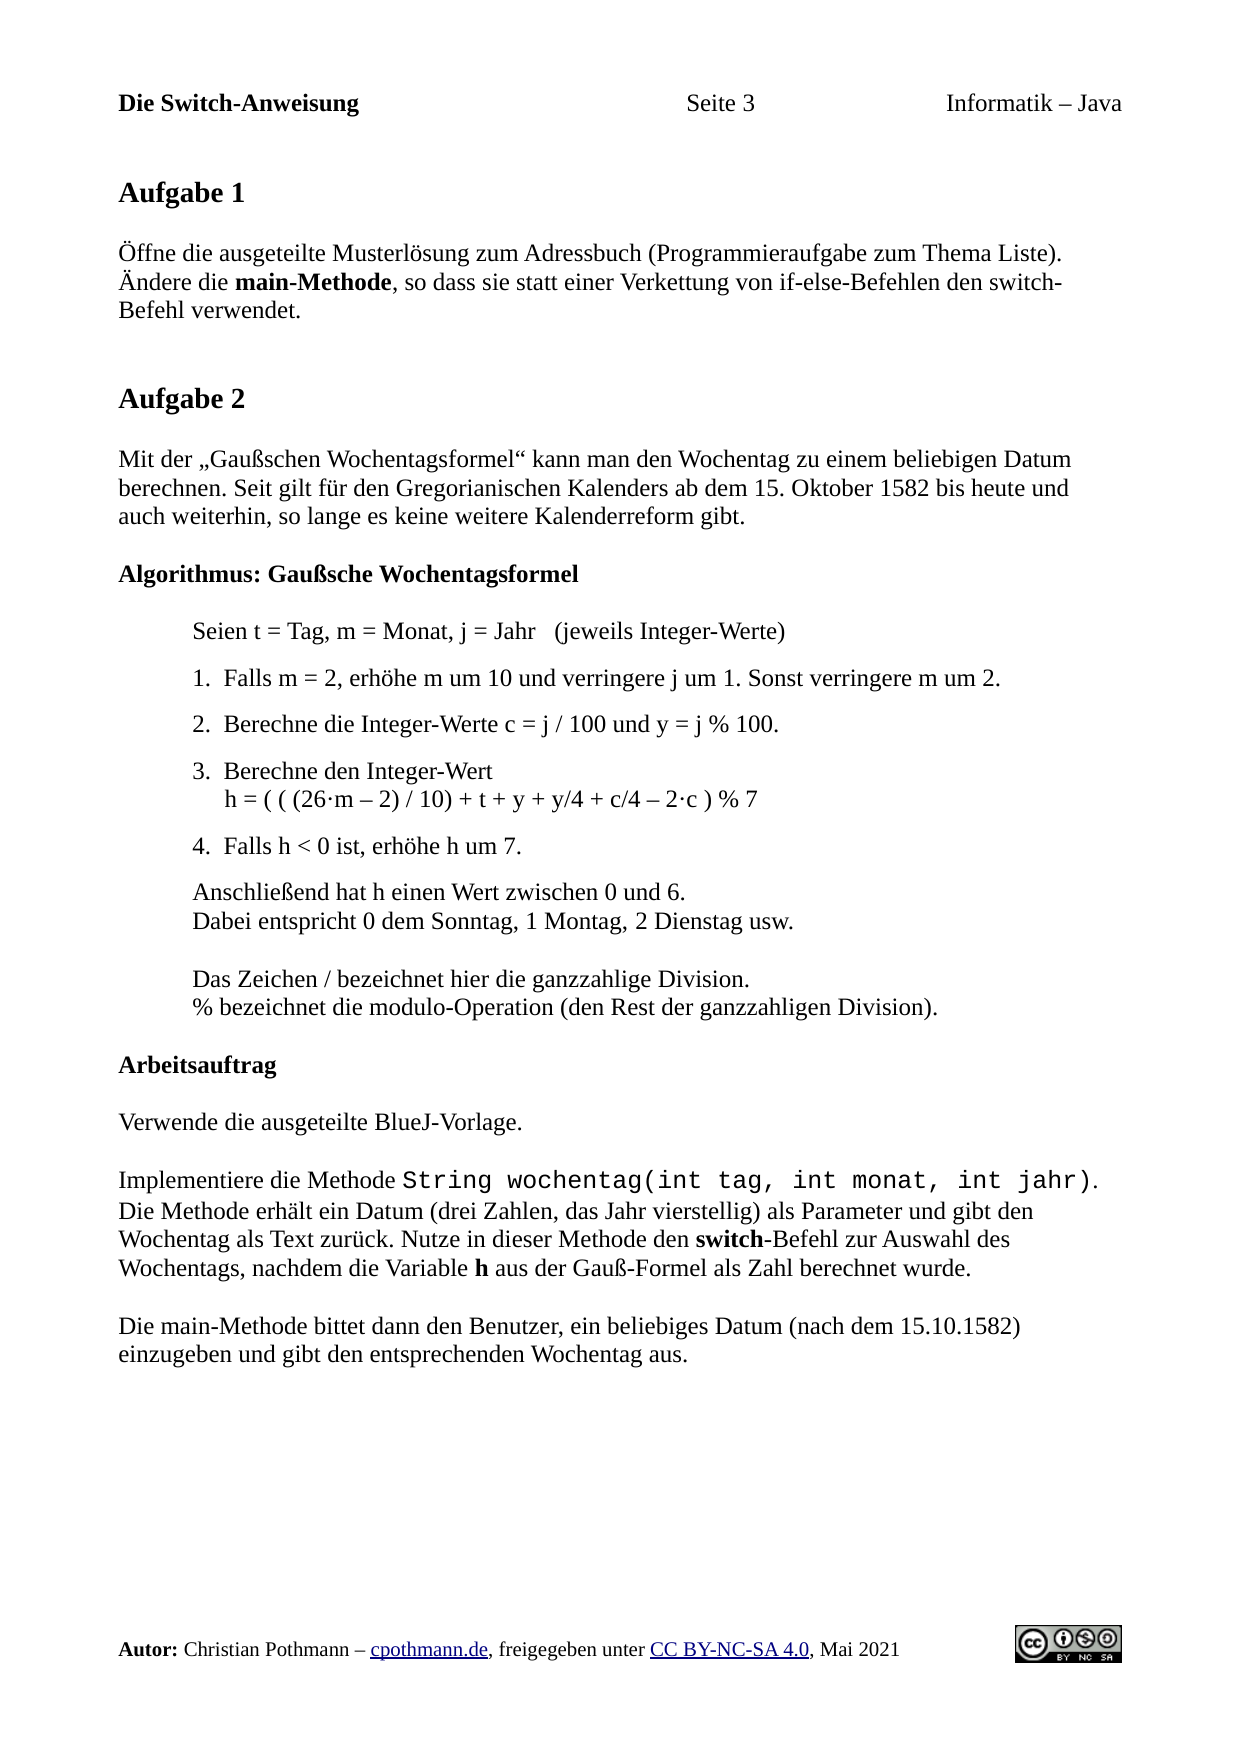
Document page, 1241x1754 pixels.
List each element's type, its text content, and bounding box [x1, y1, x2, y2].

text Verwende die ausgeteilte BlueJ-Vorlage. [118, 1107, 1122, 1136]
text 3. Berechne den Integer-Wert h = ( ( (26·m – 2) / 10) + t + y + y/4 + c/4 – 2·c ) % 7 [118, 756, 1122, 813]
text 2. Berechne die Integer-Werte c = j / 100 und y = j % 100. [118, 709, 1122, 738]
text Autor: Christian Pothmann – cpothmann.de, freigegeben unter CC BY-NC-SA 4.0, Mai 2021 [118, 1637, 1015, 1661]
text Aufgabe 1 [118, 176, 1122, 209]
text Öffne die ausgeteilte Musterlösung zum Adressbuch (Programmieraufgabe zum Thema Liste). [118, 238, 1122, 267]
text 1. Falls m = 2, erhöhe m um 10 und verringere j um 1. Sonst verringere m um 2. [118, 663, 1122, 692]
text Ändere die main-Methode, so dass sie statt einer Verkettung von if-else-Befehlen den switch-Befehl verwendet. [118, 267, 1122, 324]
text Die Methode erhält ein Datum (drei Zahlen, das Jahr vierstellig) als Parameter und gibt den Wochentag als Text zurück. Nutze in dieser Methode den switch-Befehl zur Auswahl des Wochentags, nachdem die Variable h aus der Gauß-Formel als Zahl berechnet wurde. [118, 1196, 1122, 1282]
text Aufgabe 2 [118, 382, 1122, 415]
text Implementiere die Methode String wochentag(int tag, int monat, int jahr). [118, 1165, 1122, 1196]
text % bezeichnet die modulo-Operation (den Rest der ganzzahligen Division). [118, 992, 1122, 1021]
text Seien t = Tag, m = Monat, j = Jahr (jeweils Integer-Werte) [118, 616, 1122, 645]
text Das Zeichen / bezeichnet hier die ganzzahlige Division. [118, 964, 1122, 992]
text Anschließend hat h einen Wert zwischen 0 und 6. Dabei entspricht 0 dem Sonntag, 1 Montag, 2 Dienstag usw. [118, 877, 1122, 935]
picture [1015, 1625, 1122, 1663]
text 4. Falls h < 0 ist, erhöhe h um 7. [118, 831, 1122, 860]
text Arbeitsauftrag [118, 1050, 1122, 1079]
text Mit der „Gaußschen Wochentagsformel“ kann man den Wochentag zu einem beliebigen Datum berechnen. Seit gilt für den Gregorianischen Kalenders ab dem 15. Oktober 1582 bis heute und auch weiterhin, so lange es keine weitere Kalenderreform gibt. [118, 444, 1122, 530]
text Die main-Methode bittet dann den Benutzer, ein beliebiges Datum (nach dem 15.10.1582) einzugeben und gibt den entsprechenden Wochentag aus. [118, 1311, 1122, 1368]
text Algorithmus: Gaußsche Wochentagsformel [118, 559, 1122, 588]
